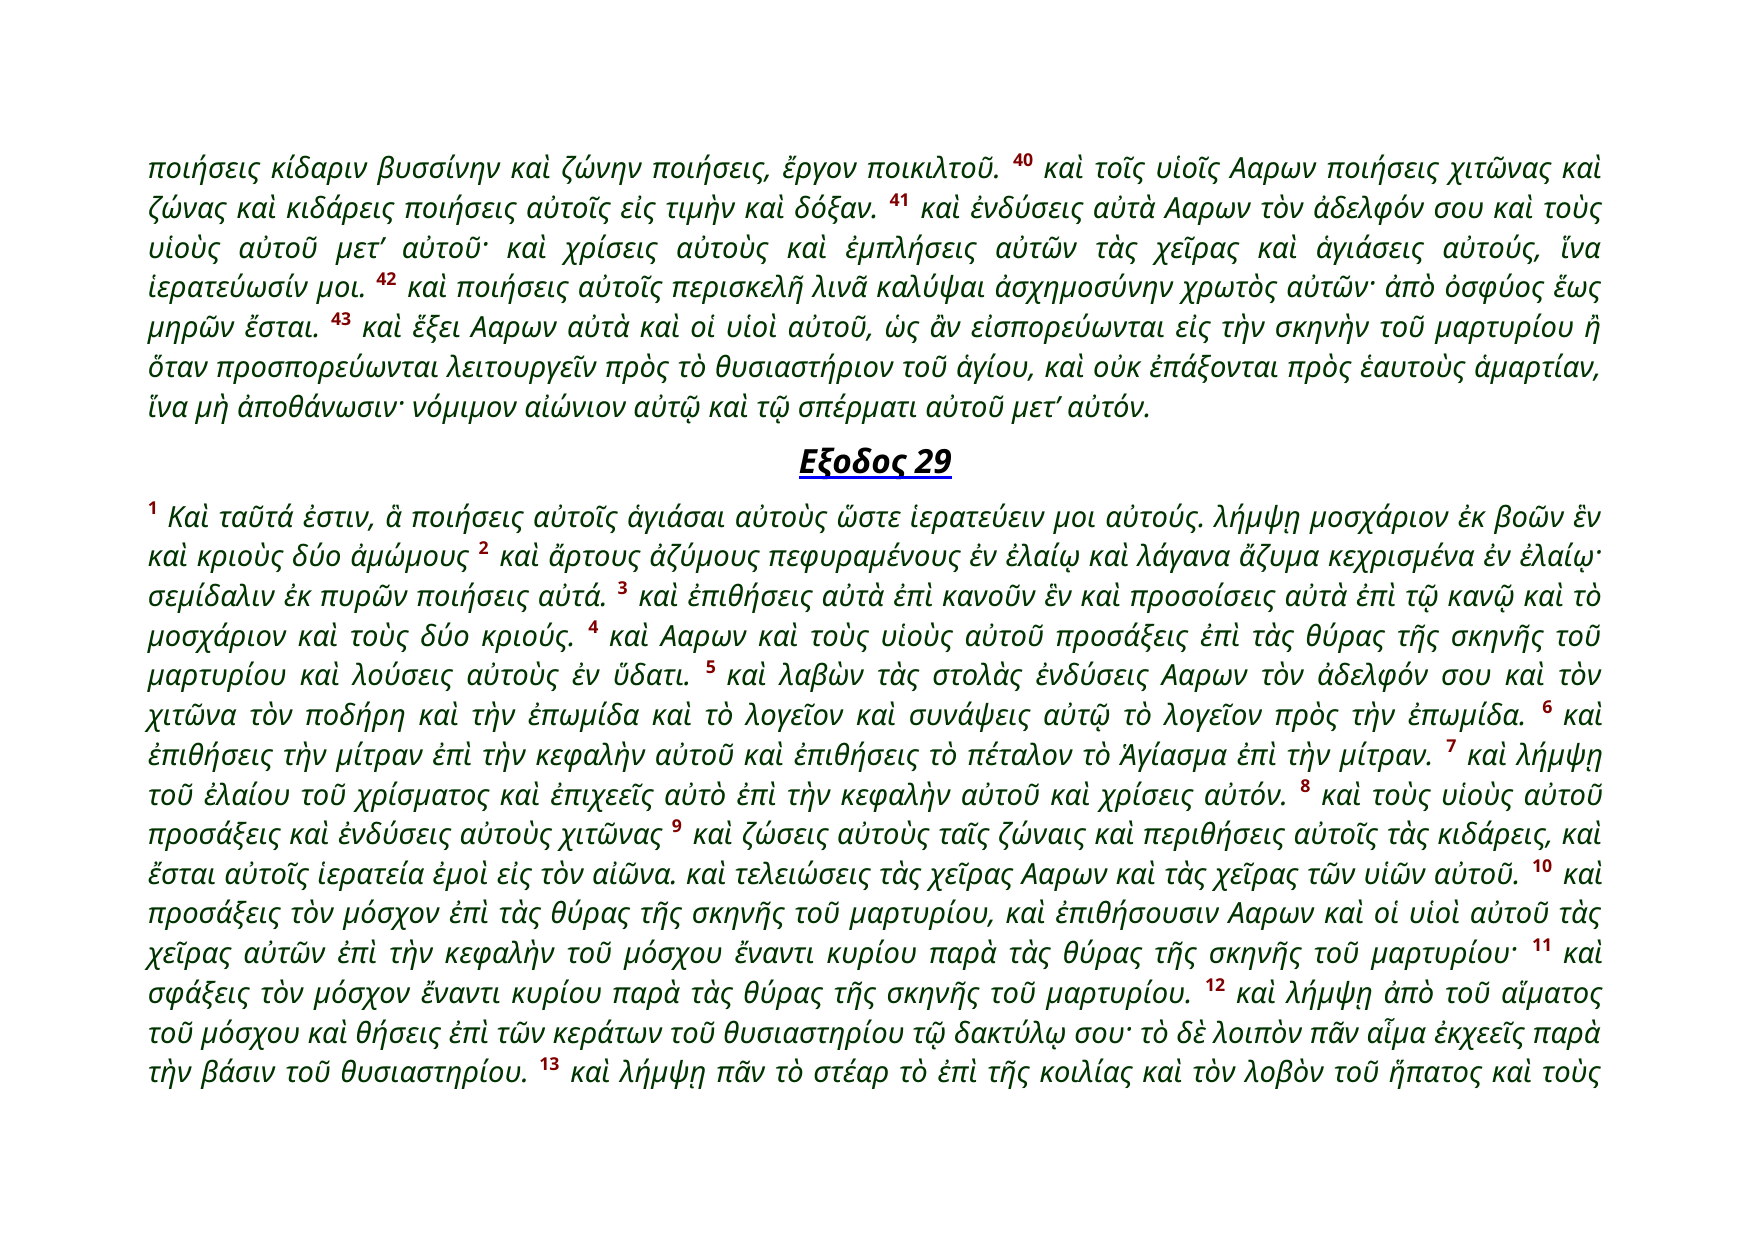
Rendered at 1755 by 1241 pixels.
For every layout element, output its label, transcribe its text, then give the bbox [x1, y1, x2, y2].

text Εξοδος 29 [148, 438, 1606, 483]
text ποιήσεις κίδαριν βυσσίνην καὶ ζώνην ποιήσεις, ἔργον ποικιλτοῦ. 40 καὶ τοῖς υἱοῖς Ααρων ποιήσεις χιτῶνας καὶ ζώνας καὶ κιδάρεις ποιήσεις αὐτοῖς εἰς τιμὴν καὶ δόξαν. 41 καὶ ἐνδύσεις αὐτὰ Ααρων τὸν ἀδελφόν σου καὶ τοὺς υἱοὺς αὐτοῦ μετ’ αὐτοῦ· καὶ χρίσεις αὐτοὺς καὶ ἐμπλήσεις αὐτῶν τὰς χεῖρας καὶ ἁγιάσεις αὐτούς, ἵνα ἱερατεύωσίν μοι. 42 καὶ ποιήσεις αὐτοῖς περισκελῆ λινᾶ καλύψαι ἀσχημοσύνην χρωτὸς αὐτῶν· ἀπὸ ὀσφύος ἕως μηρῶν ἔσται. 43 καὶ ἕξει Ααρων αὐτὰ καὶ οἱ υἱοὶ αὐτοῦ, ὡς ἂν εἰσπορεύωνται εἰς τὴν σκηνὴν τοῦ μαρτυρίου ἢ ὅταν προσπορεύωνται λειτουργεῖν πρὸς τὸ θυσιαστήριον τοῦ ἁγίου, καὶ οὐκ ἐπάξονται πρὸς ἑαυτοὺς ἁμαρτίαν, ἵνα μὴ ἀποθάνωσιν· νόμιμον αἰώνιον αὐτῷ καὶ τῷ σπέρματι αὐτοῦ μετ’ αὐτόν. [148, 148, 1606, 426]
text 1 Καὶ ταῦτά ἐστιν, ἃ ποιήσεις αὐτοῖς ἁγιάσαι αὐτοὺς ὥστε ἱερατεύειν μοι αὐτούς. λήμψῃ μοσχάριον ἐκ βοῶν ἓν καὶ κριοὺς δύο ἀμώμους 2 καὶ ἄρτους ἀζύμους πεφυραμένους ἐν ἐλαίῳ καὶ λάγανα ἄζυμα κεχρισμένα ἐν ἐλαίῳ· σεμίδαλιν ἐκ πυρῶν ποιήσεις αὐτά. 3 καὶ ἐπιθήσεις αὐτὰ ἐπὶ κανοῦν ἓν καὶ προσοίσεις αὐτὰ ἐπὶ τῷ κανῷ καὶ τὸ μοσχάριον καὶ τοὺς δύο κριούς. 4 καὶ Ααρων καὶ τοὺς υἱοὺς αὐτοῦ προσάξεις ἐπὶ τὰς θύρας τῆς σκηνῆς τοῦ μαρτυρίου καὶ λούσεις αὐτοὺς ἐν ὕδατι. 5 καὶ λαβὼν τὰς στολὰς ἐνδύσεις Ααρων τὸν ἀδελφόν σου καὶ τὸν χιτῶνα τὸν ποδήρη καὶ τὴν ἐπωμίδα καὶ τὸ λογεῖον καὶ συνάψεις αὐτῷ τὸ λογεῖον πρὸς τὴν ἐπωμίδα. 6 καὶ ἐπιθήσεις τὴν μίτραν ἐπὶ τὴν κεφαλὴν αὐτοῦ καὶ ἐπιθήσεις τὸ πέταλον τὸ Ἁγίασμα ἐπὶ τὴν μίτραν. 7 καὶ λήμψῃ τοῦ ἐλαίου τοῦ χρίσματος καὶ ἐπιχεεῖς αὐτὸ ἐπὶ τὴν κεφαλὴν αὐτοῦ καὶ χρίσεις αὐτόν. 8 καὶ τοὺς υἱοὺς αὐτοῦ προσάξεις καὶ ἐνδύσεις αὐτοὺς χιτῶνας 9 καὶ ζώσεις αὐτοὺς ταῖς ζώναις καὶ περιθήσεις αὐτοῖς τὰς κιδάρεις, καὶ ἔσται αὐτοῖς ἱερατεία ἐμοὶ εἰς τὸν αἰῶνα. καὶ τελειώσεις τὰς χεῖρας Ααρων καὶ τὰς χεῖρας τῶν υἱῶν αὐτοῦ. 10 καὶ προσάξεις τὸν μόσχον ἐπὶ τὰς θύρας τῆς σκηνῆς τοῦ μαρτυρίου, καὶ ἐπιθήσουσιν Ααρων καὶ οἱ υἱοὶ αὐτοῦ τὰς χεῖρας αὐτῶν ἐπὶ τὴν κεφαλὴν τοῦ μόσχου ἔναντι κυρίου παρὰ τὰς θύρας τῆς σκηνῆς τοῦ μαρτυρίου· 11 καὶ σφάξεις τὸν μόσχον ἔναντι κυρίου παρὰ τὰς θύρας τῆς σκηνῆς τοῦ μαρτυρίου. 12 καὶ λήμψῃ ἀπὸ τοῦ αἵματος τοῦ μόσχου καὶ θήσεις ἐπὶ τῶν κεράτων τοῦ θυσιαστηρίου τῷ δακτύλῳ σου· τὸ δὲ λοιπὸν πᾶν αἷμα ἐκχεεῖς παρὰ τὴν βάσιν τοῦ θυσιαστηρίου. 13 καὶ λήμψῃ πᾶν τὸ στέαρ τὸ ἐπὶ τῆς κοιλίας καὶ τὸν λοβὸν τοῦ ἥπατος καὶ τοὺς [148, 496, 1606, 1091]
